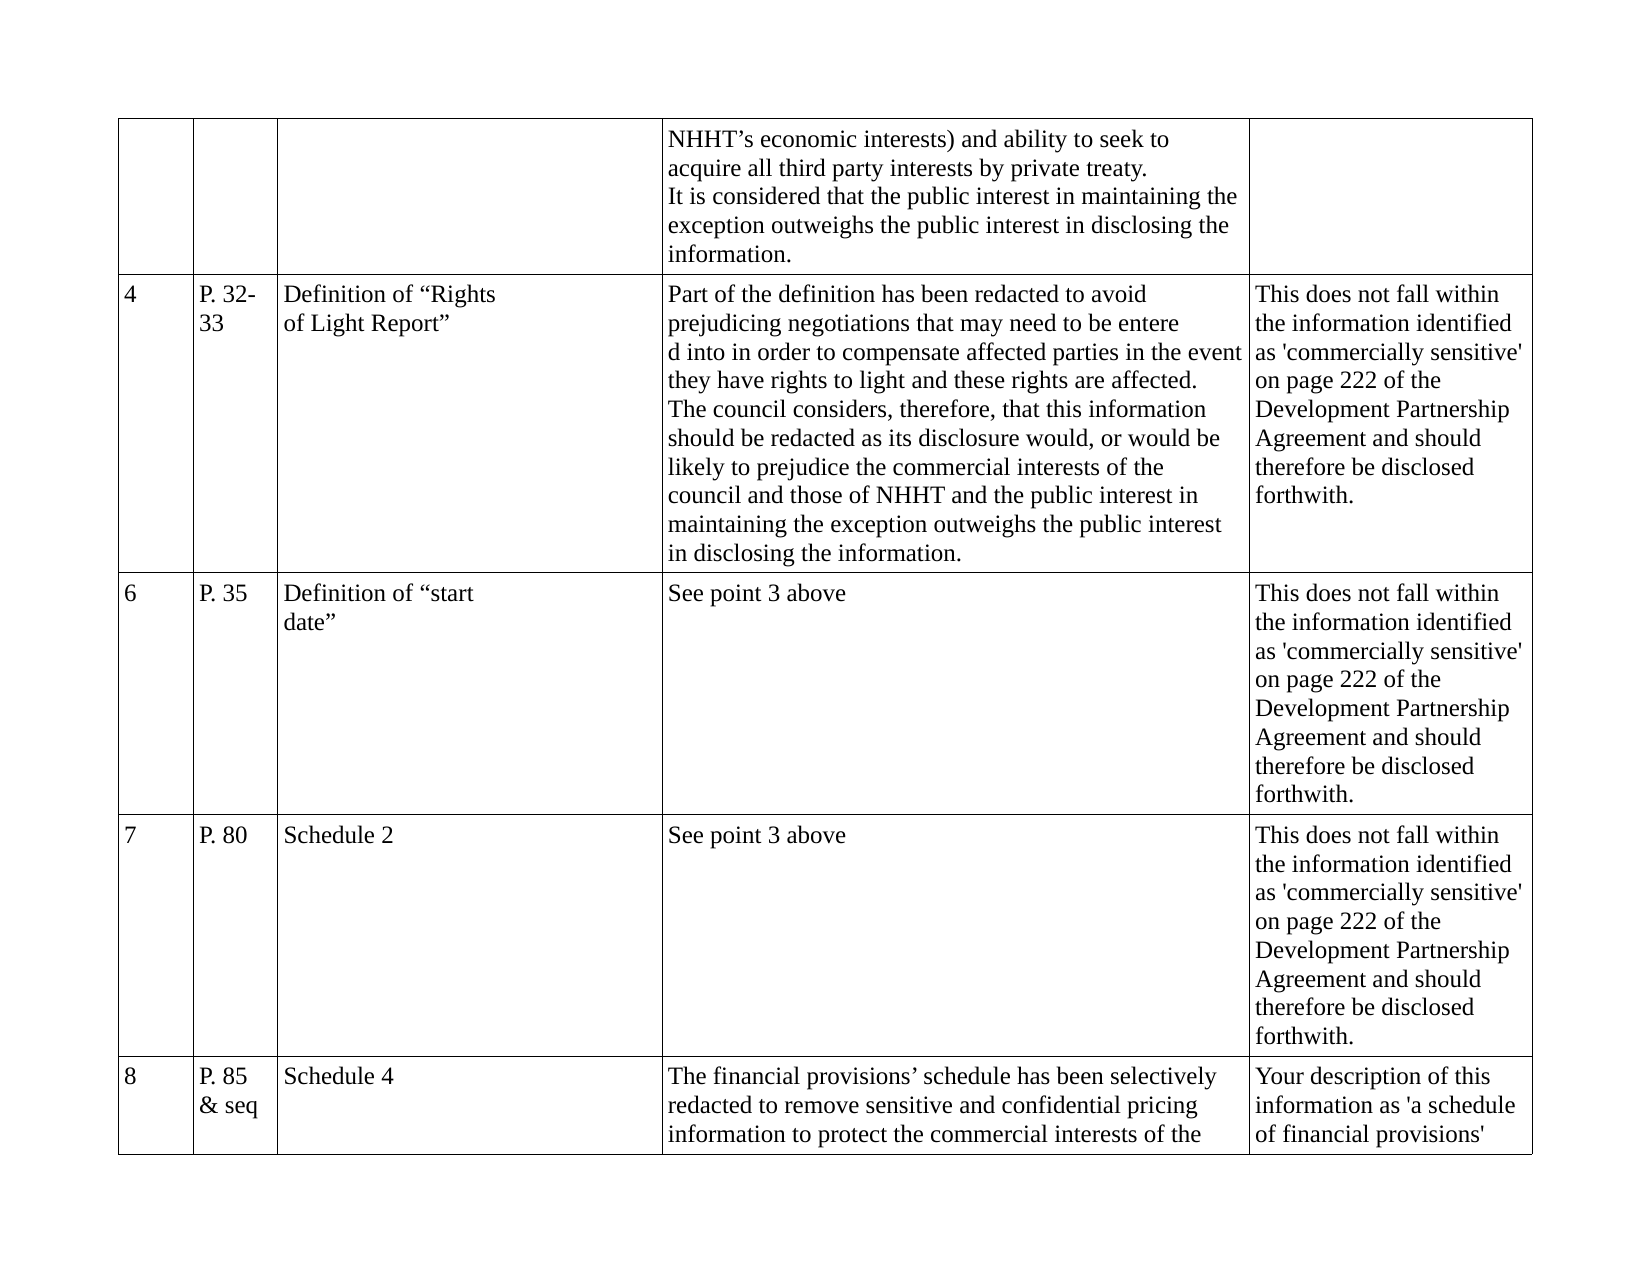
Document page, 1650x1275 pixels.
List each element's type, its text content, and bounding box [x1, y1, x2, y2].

table_cell NHHT’s economic interests) and ability to seek to acquire all third party interests by private treaty. It is considered that the public interest in maintaining the exception outweighs the public interest in disclosing the information. [663, 119, 1249, 273]
table_cell [1250, 119, 1532, 273]
table_cell 4 [119, 275, 193, 572]
table_cell Your description of this information as 'a schedule of financial provisions' [1250, 1057, 1532, 1153]
table_cell This does not fall within the information identified as 'commercially sensitive' on page 222 of the Development Partnership Agreement and should therefore be disclosed forthwith. [1250, 275, 1532, 572]
table_cell Part of the definition has been redacted to avoid prejudicing negotiations that may need to be entere d into in order to compensate affected parties in the event they have rights to light and these rights are affected. The council considers, therefore, that this information should be redacted as its disclosure would, or would be likely to prejudice the commercial interests of the council and those of NHHT and the public interest in maintaining the exception outweighs the public interest in disclosing the information. [663, 275, 1249, 572]
table_cell P. 32-33 [194, 275, 277, 572]
table_cell 6 [119, 573, 193, 814]
table_cell See point 3 above [663, 815, 1249, 1056]
table_cell Definition of “Rights of Light Report” [278, 275, 662, 572]
table_cell [194, 119, 277, 273]
table_cell Schedule 4 [278, 1057, 662, 1153]
table_cell This does not fall within the information identified as 'commercially sensitive' on page 222 of the Development Partnership Agreement and should therefore be disclosed forthwith. [1250, 815, 1532, 1056]
table_cell See point 3 above [663, 573, 1249, 814]
table_cell 7 [119, 815, 193, 1056]
table_cell P. 85 & seq [194, 1057, 277, 1153]
table_cell [278, 119, 662, 273]
table_cell Schedule 2 [278, 815, 662, 1056]
table_cell This does not fall within the information identified as 'commercially sensitive' on page 222 of the Development Partnership Agreement and should therefore be disclosed forthwith. [1250, 573, 1532, 814]
table_cell The financial provisions’ schedule has been selectively redacted to remove sensitive and confidential pricing information to protect the commercial interests of the [663, 1057, 1249, 1153]
table_cell Definition of “start date” [278, 573, 662, 814]
table_cell P. 80 [194, 815, 277, 1056]
table_cell 8 [119, 1057, 193, 1153]
table_cell [119, 119, 193, 273]
table_cell P. 35 [194, 573, 277, 814]
